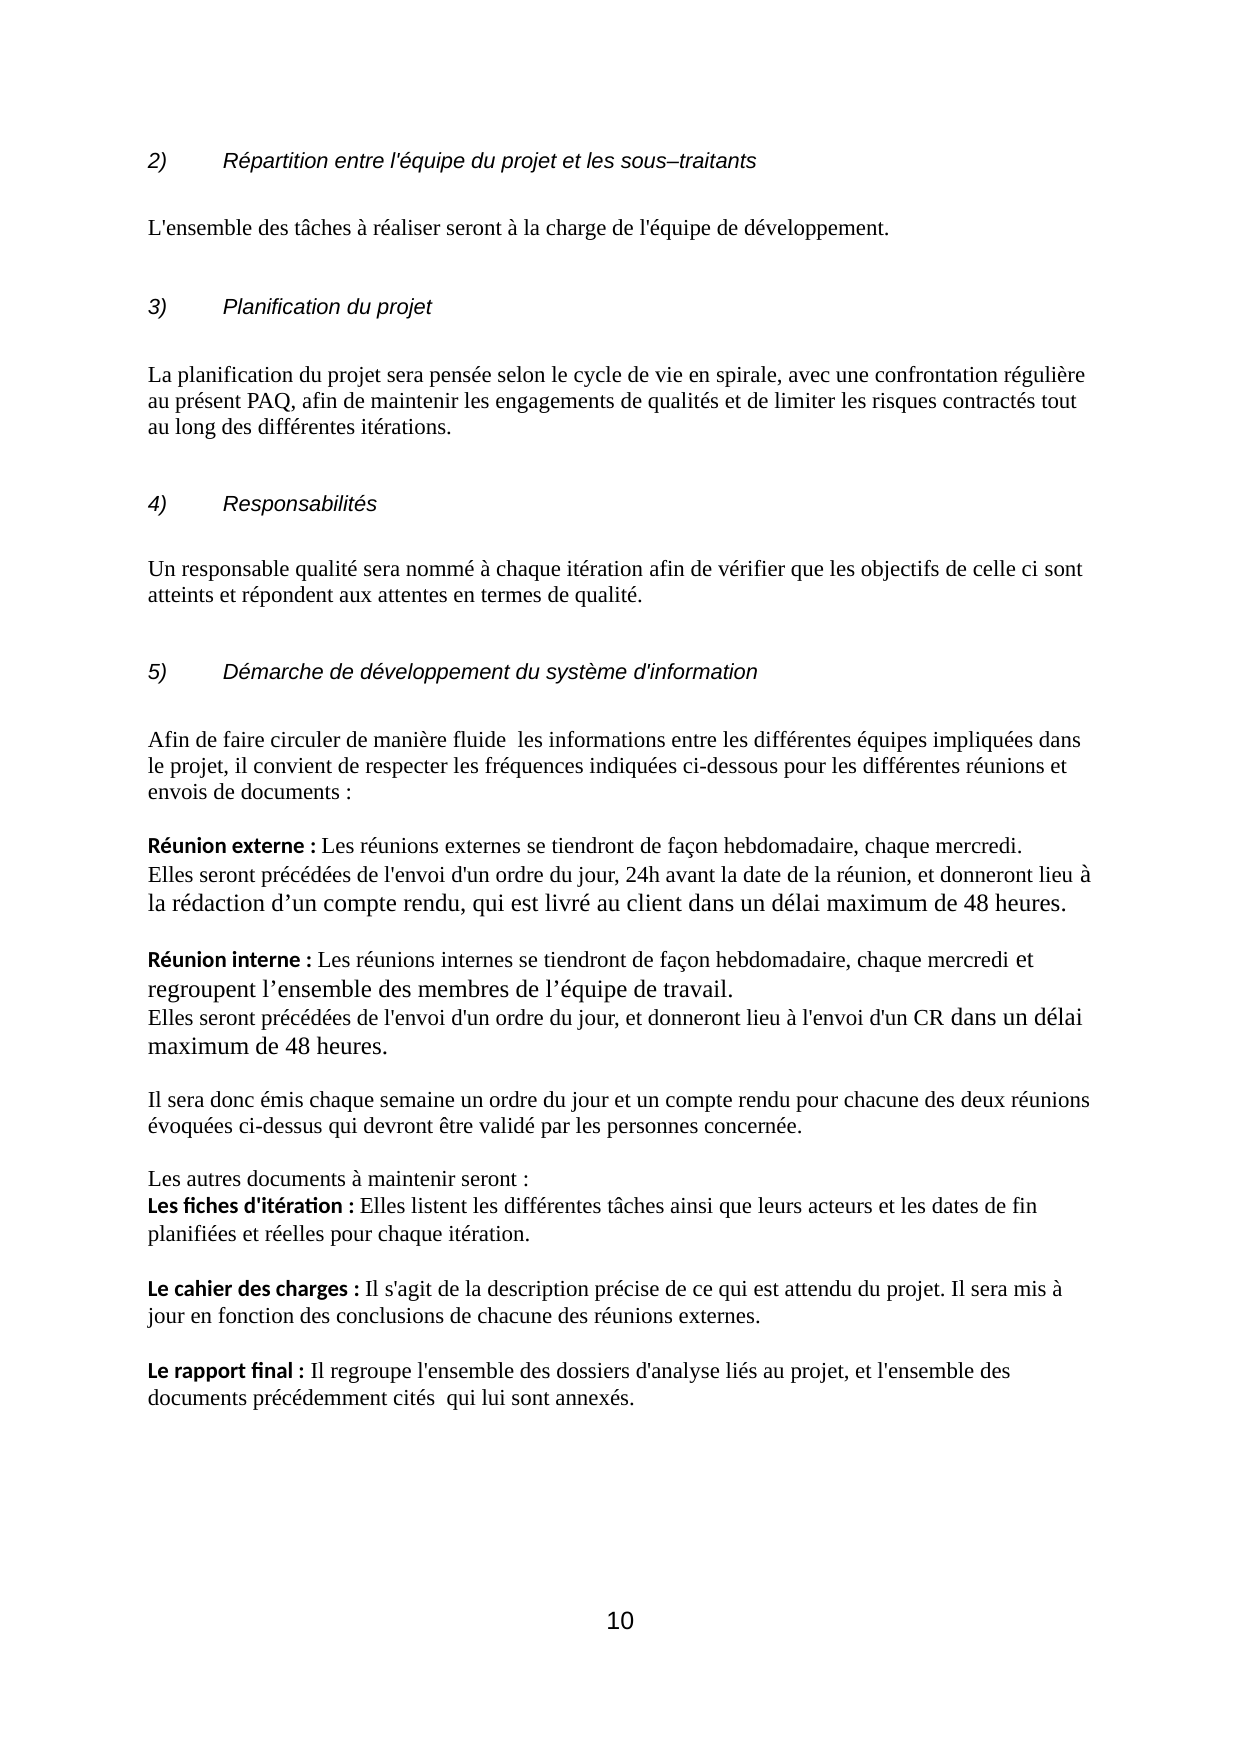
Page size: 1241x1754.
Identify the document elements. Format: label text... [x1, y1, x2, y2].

text Le rapport final : Il regroupe l'ensemble des dossiers d'analyse liés au projet, et l'ensemble des documents précédemment cités qui lui sont annexés. [148, 1356, 1093, 1411]
text Il sera donc émis chaque semaine un ordre du jour et un compte rendu pour chacune des deux réunions évoquées ci-dessus qui devront être validé par les personnes concernée. [148, 1086, 1093, 1139]
subtitle Planification du projet [148, 294, 1093, 319]
text Réunion externe : Les réunions externes se tiendront de façon hebdomadaire, chaque mercredi. [148, 831, 1093, 859]
text Les autres documents à maintenir seront : [148, 1165, 1093, 1192]
text Réunion interne : Les réunions internes se tiendront de façon hebdomadaire, chaque mercredi et regroupent l’ensemble des membres de l’équipe de travail. [148, 944, 1093, 1002]
text Afin de faire circuler de manière fluide les informations entre les différentes équipes impliquées dans le projet, il convient de respecter les fréquences indiquées ci-dessous pour les différentes réunions et envois de documents : [148, 726, 1093, 805]
text Un responsable qualité sera nommé à chaque itération afin de vérifier que les objectifs de celle ci sont atteints et répondent aux attentes en termes de qualité. [148, 555, 1093, 608]
text Elles seront précédées de l'envoi d'un ordre du jour, et donneront lieu à l'envoi d'un CR dans un délai maximum de 48 heures. [148, 1002, 1093, 1060]
text L'ensemble des tâches à réaliser seront à la charge de l'équipe de développement. [148, 214, 1093, 240]
subtitle Répartition entre l'équipe du projet et les sous–traitants [148, 148, 1093, 173]
text Le cahier des charges : Il s'agit de la description précise de ce qui est attendu du projet. Il sera mis à jour en fonction des conclusions de chacune des réunions externes. [148, 1274, 1093, 1328]
subtitle Responsabilités [148, 491, 1093, 516]
subtitle Démarche de développement du système d'information [148, 659, 1093, 684]
text Elles seront précédées de l'envoi d'un ordre du jour, 24h avant la date de la réunion, et donneront lieu à la rédaction d’un compte rendu, qui est livré au client dans un délai maximum de 48 heures. [148, 859, 1093, 917]
text Les fiches d'itération : Elles listent les différentes tâches ainsi que leurs acteurs et les dates de fin planifiées et réelles pour chaque itération. [148, 1192, 1093, 1246]
text La planification du projet sera pensée selon le cycle de vie en spirale, avec une confrontation régulière au présent PAQ, afin de maintenir les engagements de qualités et de limiter les risques contractés tout au long des différentes itérations. [148, 361, 1093, 440]
